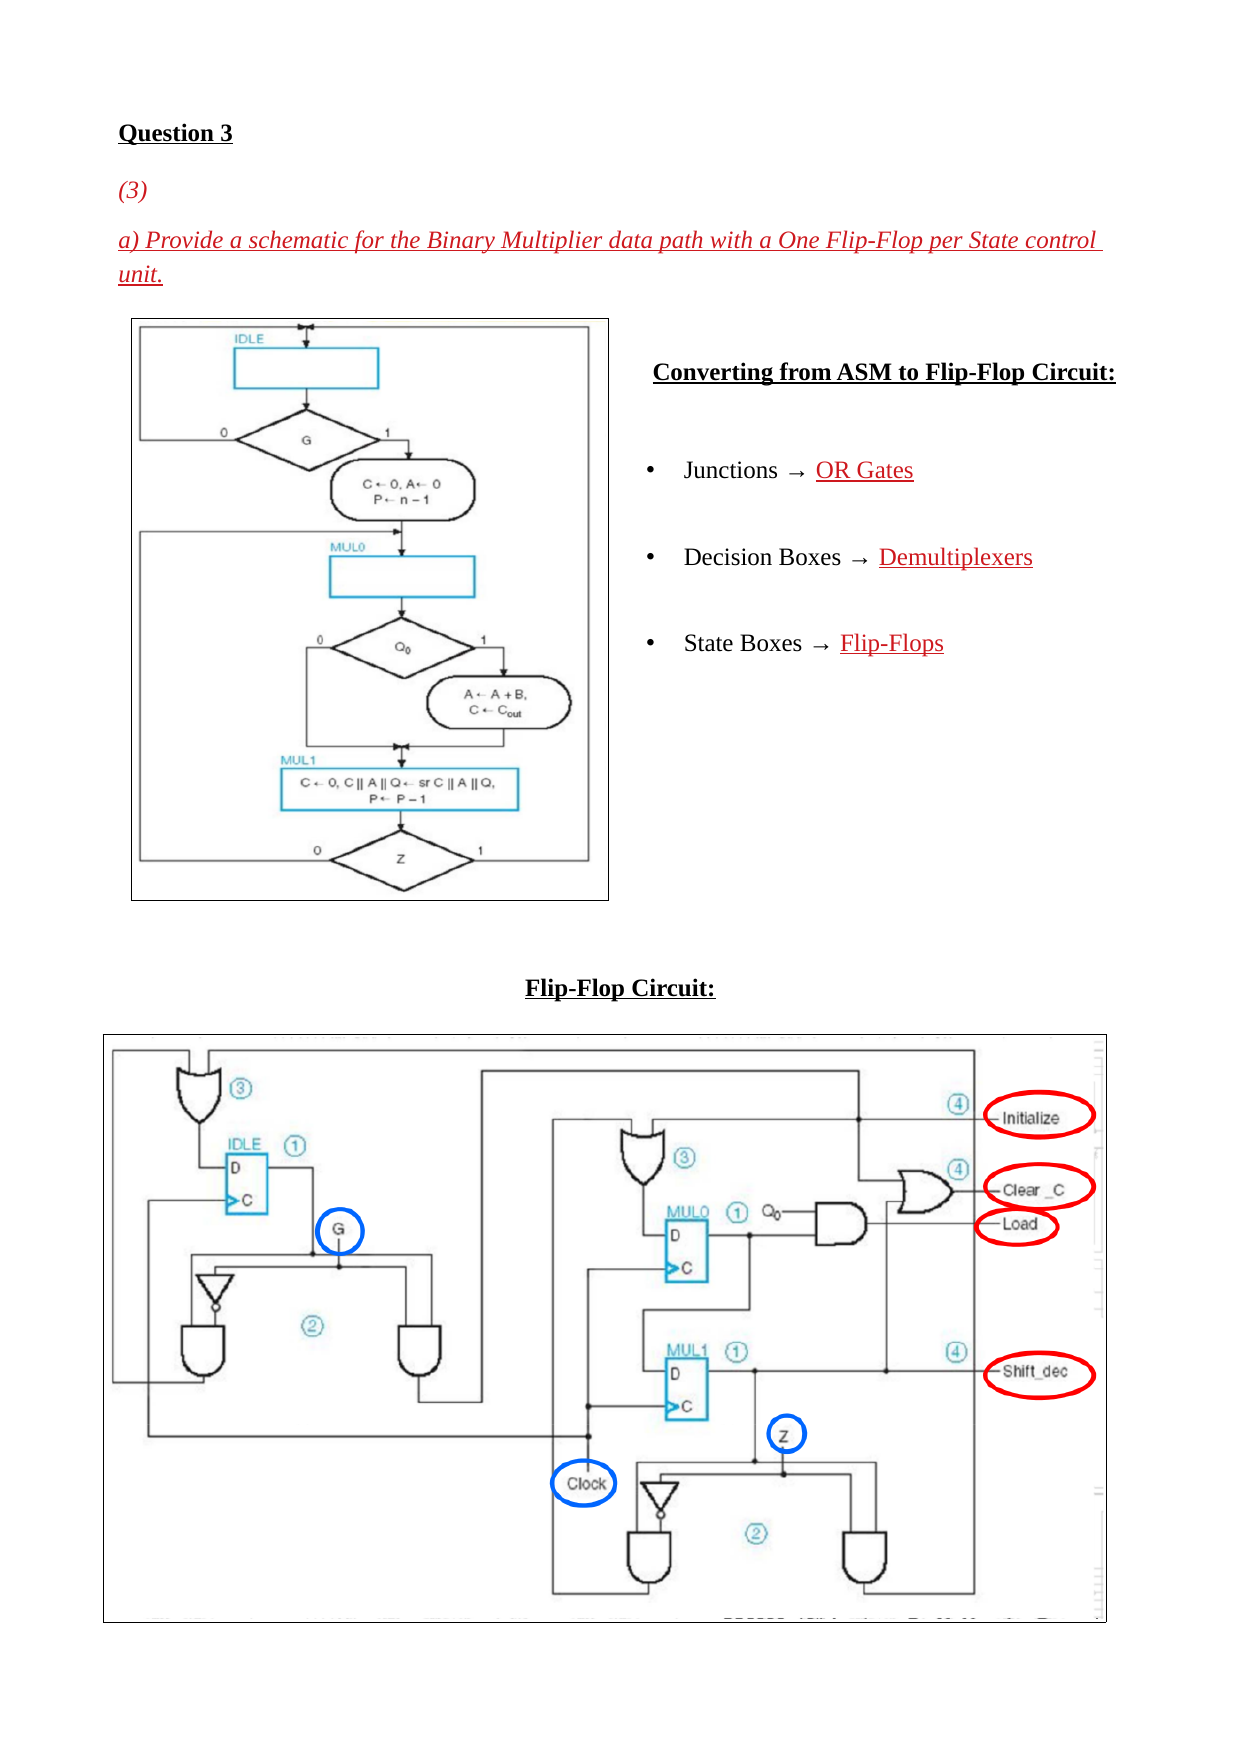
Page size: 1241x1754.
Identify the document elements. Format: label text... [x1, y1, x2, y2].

list Decision Boxes → Demultiplexers [609, 542, 1122, 570]
text (3) [118, 176, 1122, 204]
list State Boxes → Flip-Flops [609, 628, 1122, 657]
list Junctions → OR Gates [609, 455, 1122, 484]
picture [133, 321, 606, 897]
text Flip-Flop Circuit: [118, 973, 1122, 1002]
text [104, 1035, 1106, 1622]
text a) Provide a schematic for the Binary Multiplier data path with a One Flip-Flop per State control unit. [118, 225, 1122, 288]
text Question 3 [118, 118, 1122, 147]
text Converting from ASM to Flip-Flop Circuit: [609, 357, 1122, 386]
picture [105, 1037, 1104, 1619]
